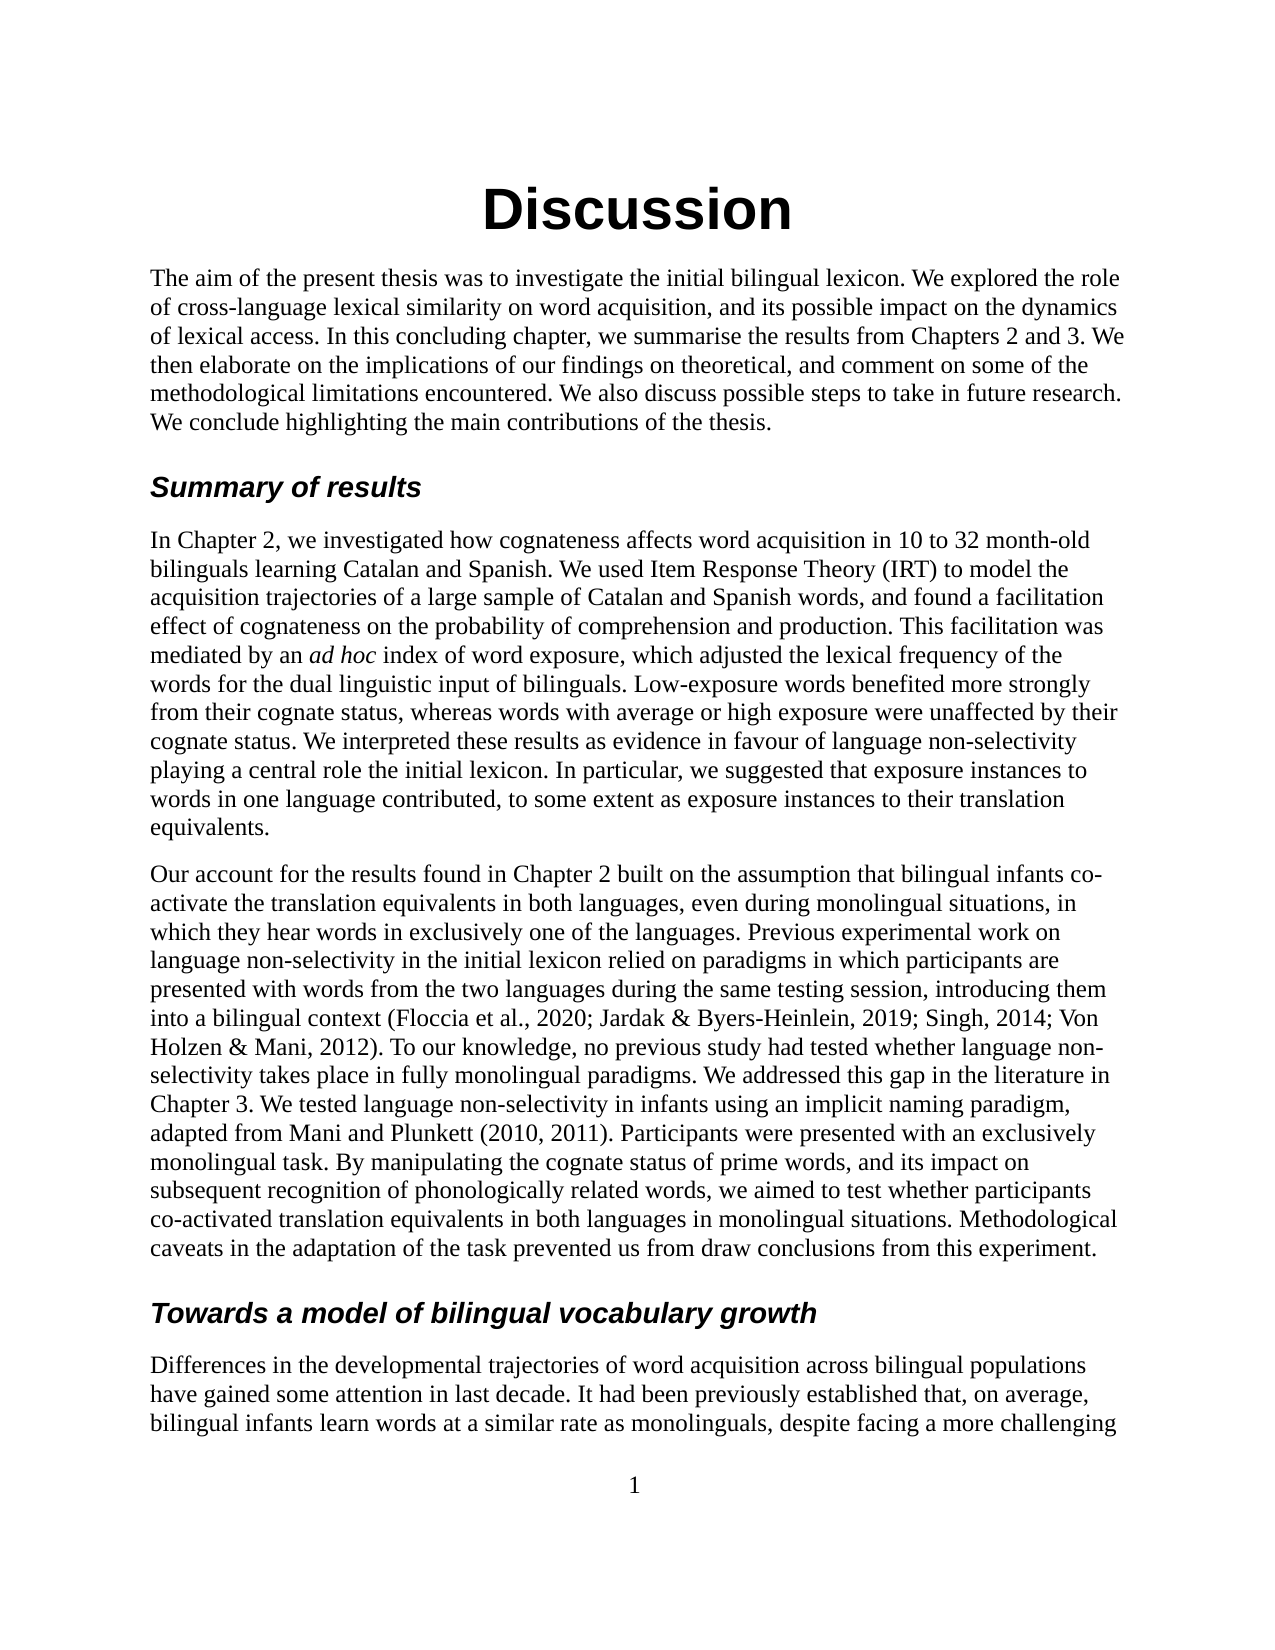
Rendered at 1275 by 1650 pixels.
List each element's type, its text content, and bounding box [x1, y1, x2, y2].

text Our account for the results found in Chapter 2 built on the assumption that bilingual infants co-activate the translation equivalents in both languages, even during monolingual situations, in which they hear words in exclusively one of the languages. Previous experimental work on language non-selectivity in the initial lexicon relied on paradigms in which participants are presented with words from the two languages during the same testing session, introducing them into a bilingual context (Floccia et al., 2020; Jardak & Byers-Heinlein, 2019; Singh, 2014; Von Holzen & Mani, 2012). To our knowledge, no previous study had tested whether language non-selectivity takes place in fully monolingual paradigms. We addressed this gap in the literature in Chapter 3. We tested language non-selectivity in infants using an implicit naming paradigm, adapted from Mani and Plunkett (2010, 2011). Participants were presented with an exclusively monolingual task. By manipulating the cognate status of prime words, and its impact on subsequent recognition of phonologically related words, we aimed to test whether participants co-activated translation equivalents in both languages in monolingual situations. Methodological caveats in the adaptation of the task prevented us from draw conclusions from this experiment. [150, 859, 1125, 1262]
subtitle Towards a model of bilingual vocabulary growth [150, 1296, 1125, 1329]
text In Chapter 2, we investigated how cognateness affects word acquisition in 10 to 32 month-old bilinguals learning Catalan and Spanish. We used Item Response Theory (IRT) to model the acquisition trajectories of a large sample of Catalan and Spanish words, and found a facilitation effect of cognateness on the probability of comprehension and production. This facilitation was mediated by an ad hoc index of word exposure, which adjusted the lexical frequency of the words for the dual linguistic input of bilinguals. Low-exposure words benefited more strongly from their cognate status, whereas words with average or high exposure were unaffected by their cognate status. We interpreted these results as evidence in favour of language non-selectivity playing a central role the initial lexicon. In particular, we suggested that exposure instances to words in one language contributed, to some extent as exposure instances to their translation equivalents. [150, 525, 1125, 841]
subtitle Summary of results [150, 470, 1125, 503]
text The aim of the present thesis was to investigate the initial bilingual lexicon. We explored the role of cross-language lexical similarity on word acquisition, and its possible impact on the dynamics of lexical access. In this concluding chapter, we summarise the results from Chapters 2 and 3. We then elaborate on the implications of our findings on theoretical, and comment on some of the methodological limitations encountered. We also discuss possible steps to take in future research. We conclude highlighting the main contributions of the thesis. [150, 263, 1125, 436]
text Differences in the developmental trajectories of word acquisition across bilingual populations have gained some attention in last decade. It had been previously established that, on average, bilingual infants learn words at a similar rate as monolinguals, despite facing a more challenging [150, 1351, 1125, 1437]
title Discussion [150, 175, 1125, 242]
